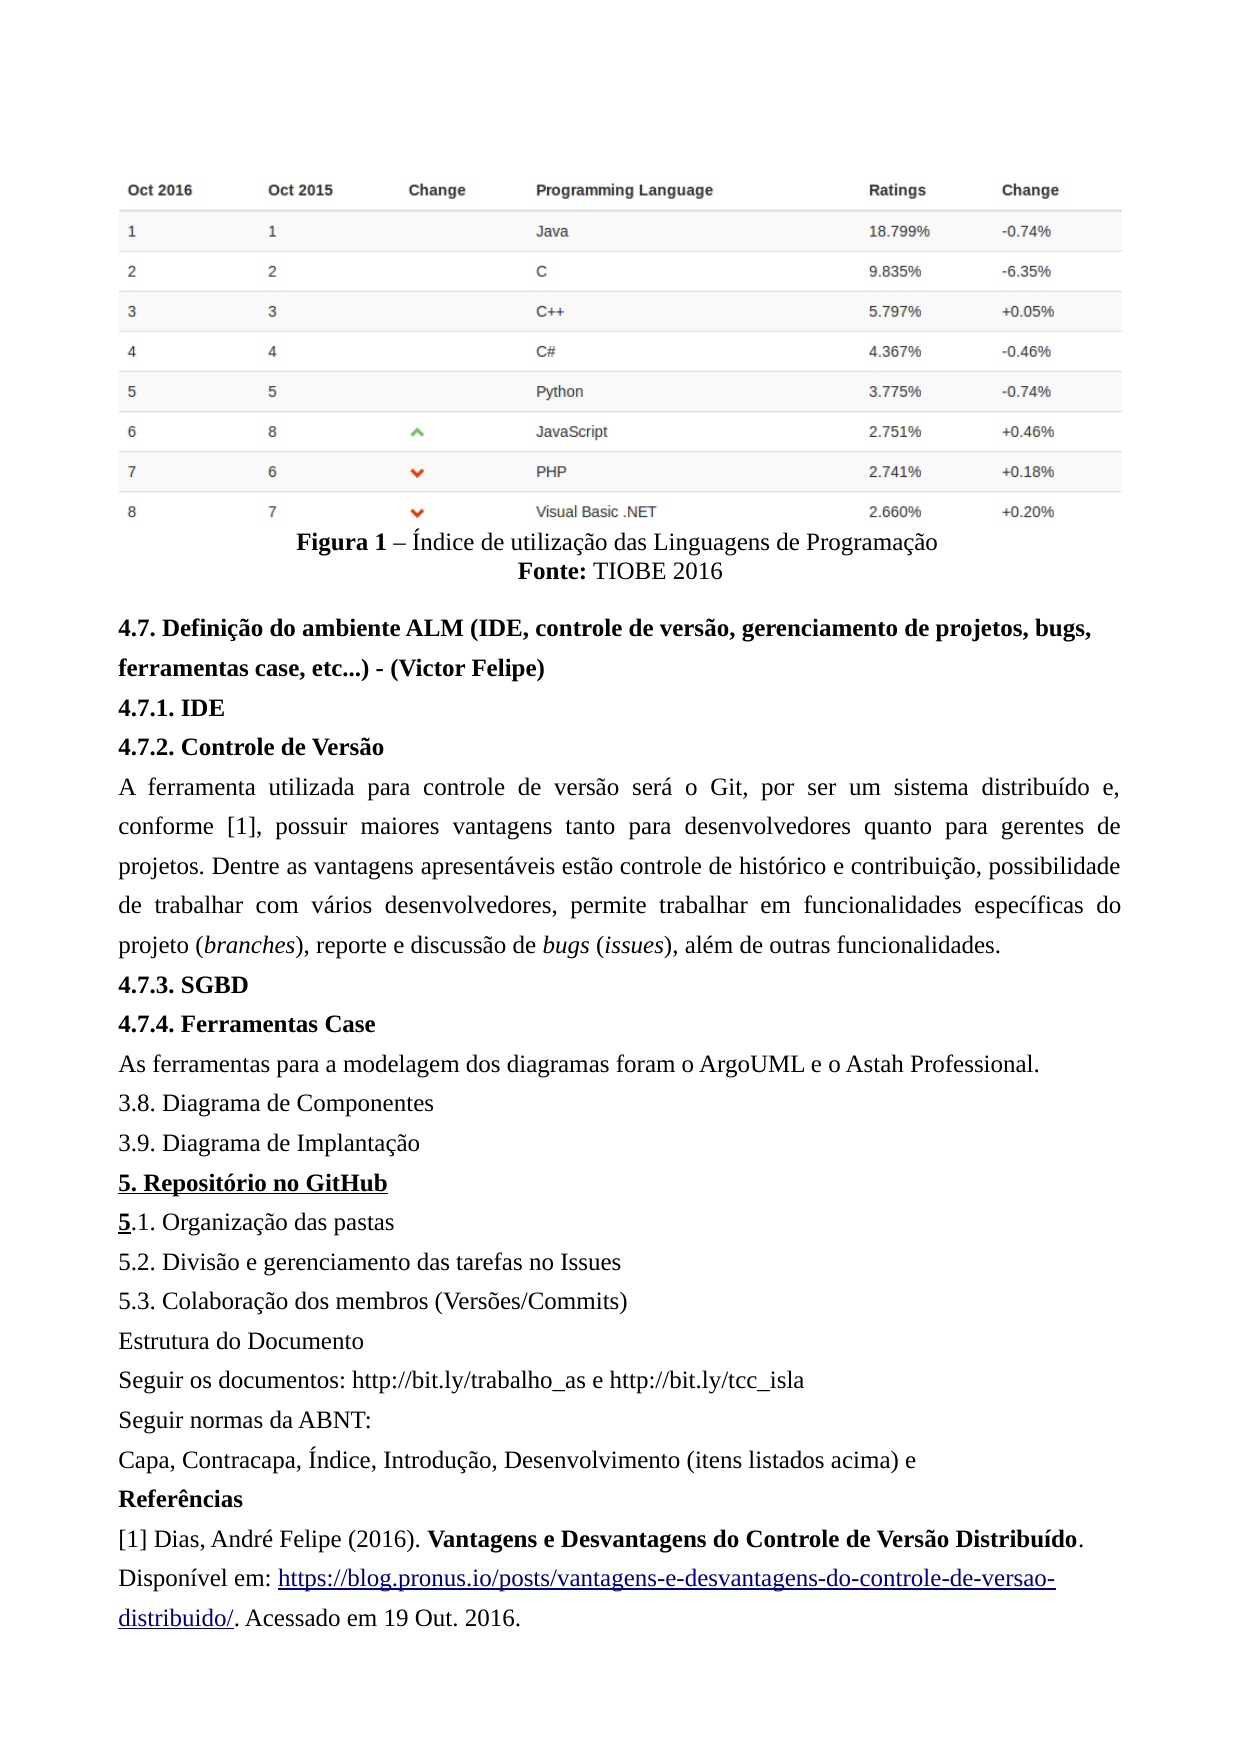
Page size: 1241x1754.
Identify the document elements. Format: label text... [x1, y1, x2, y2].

text 4.7.1. IDE [118, 693, 1122, 721]
text A ferramenta utilizada para controle de versão será o Git, por ser um sistema distribuído e, conforme [1], possuir maiores vantagens tanto para desenvolvedores quanto para gerentes de projetos. Dentre as vantagens apresentáveis estão controle de histórico e contribuição, possibilidade de trabalhar com vários desenvolvedores, permite trabalhar em funcionalidades específicas do projeto (branches), reporte e discussão de bugs (issues), além de outras funcionalidades. [118, 772, 1122, 959]
text 4.7.4. Ferramentas Case [118, 1009, 1122, 1038]
text 4.7.3. SGBD [118, 970, 1122, 998]
text Fonte: TIOBE 2016 [118, 556, 1122, 585]
text Figura 1 – Índice de utilização das Linguagens de Programação [118, 528, 1122, 556]
text 4.7.2. Controle de Versão [118, 732, 1122, 761]
text Referências [1] Dias, André Felipe (2016). Vantagens e Desvantagens do Controle de Versão Distribuído. Disponível em: https://blog.pronus.io/posts/vantagens-e-desvantagens-do-controle-de-versao-distribuido/. Acessado em 19 Out. 2016. [118, 1484, 1122, 1632]
text As ferramentas para a modelagem dos diagramas foram o ArgoUML e o Astah Professional. 3.8. Diagrama de Componentes 3.9. Diagrama de Implantação [118, 1049, 1122, 1157]
text 5. Repositório no GitHub 5.1. Organização das pastas 5.2. Divisão e gerenciamento das tarefas no Issues 5.3. Colaboração dos membros (Versões/Commits) [118, 1168, 1122, 1315]
text 4.7. Definição do ambiente ALM (IDE, controle de versão, gerenciamento de projetos, bugs, ferramentas case, etc...) - (Victor Felipe) [118, 613, 1122, 682]
picture [118, 176, 1123, 528]
text Estrutura do Documento [118, 1326, 1122, 1355]
text Seguir os documentos: http://bit.ly/trabalho_as e http://bit.ly/tcc_isla Seguir normas da ABNT: Capa, Contracapa, Índice, Introdução, Desenvolvimento (itens listados acima) e [118, 1366, 1122, 1473]
